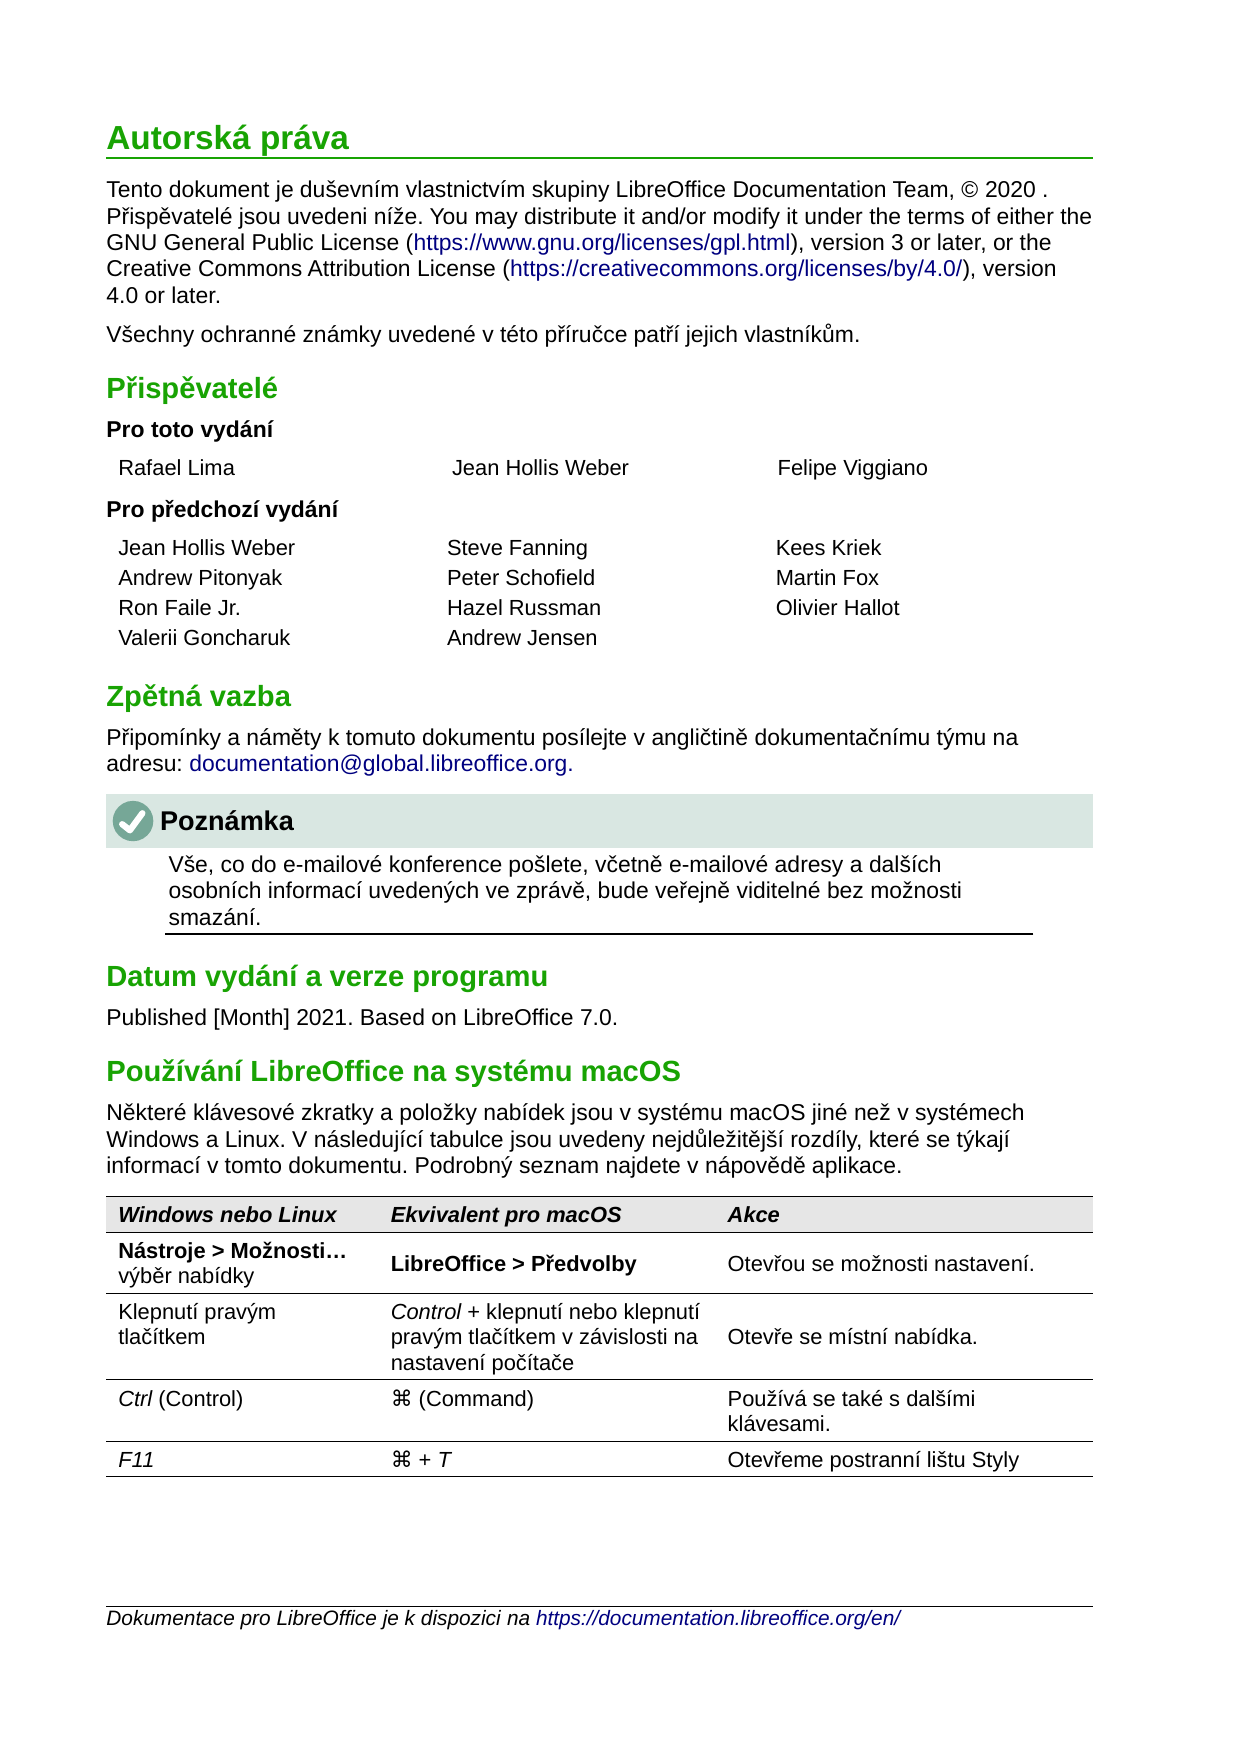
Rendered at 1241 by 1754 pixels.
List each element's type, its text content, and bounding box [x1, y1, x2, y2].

table_cell Otevřou se možnosti nastavení. [716, 1233, 1093, 1293]
table_cell [764, 625, 1093, 655]
table_cell Ctrl (Control) [106, 1380, 379, 1441]
text Published [Month] 2021. Based on LibreOffice 7.0. [106, 1004, 1093, 1030]
subtitle Zpětná vazba [106, 678, 1093, 712]
text Pro předchozí vydání [106, 496, 1093, 523]
table_cell Martin Fox [764, 565, 1093, 595]
table_cell Andrew Jensen [435, 625, 764, 655]
table_cell ⌘ + T [379, 1442, 716, 1476]
table_cell Otevřeme postranní lištu Styly [716, 1442, 1093, 1476]
table_cell F11 [106, 1442, 379, 1476]
table_cell Klepnutí pravým tlačítkem [106, 1294, 379, 1379]
text Všechny ochranné známky uvedené v této příručce patří jejich vlastníkům. [106, 321, 1093, 347]
text Pro toto vydání [106, 416, 1093, 442]
table_header Jean Hollis Weber [106, 535, 435, 565]
subtitle Přispěvatelé [106, 371, 1093, 404]
table_header Steve Fanning [435, 535, 764, 565]
table_header Jean Hollis Weber [440, 455, 766, 485]
subtitle Autorská práva [106, 118, 1093, 157]
text Tento dokument je duševním vlastnictvím skupiny LibreOffice Documentation Team, © 2020 . Přispěvatelé jsou uvedeni níže. You may distribute it and/or modify it under the terms of either the GNU General Public License (https://www.gnu.org/licenses/gpl.html), version 3 or later, or the Creative Commons Attribution License (https://creativecommons.org/licenses/by/4.0/), version 4.0 or later. [106, 176, 1093, 308]
table_header Ekvivalent pro macOS [379, 1197, 716, 1232]
table_cell Valerii Goncharuk [106, 625, 435, 655]
subtitle Poznámka [106, 794, 1093, 848]
table_cell Používá se také s dalšími klávesami. [716, 1380, 1093, 1441]
table_cell Peter Schofield [435, 565, 764, 595]
text Vše, co do e-mailové konference pošlete, včetně e-mailové adresy a dalších osobních informací uvedených ve zprávě, bude veřejně viditelné bez možnosti smazání. [165, 848, 1033, 933]
table_cell LibreOffice > Předvolby [379, 1233, 716, 1293]
table_cell ⌘ (Command) [379, 1380, 716, 1441]
table_cell Ron Faile Jr. [106, 595, 435, 625]
text Některé klávesové zkratky a položky nabídek jsou v systému macOS jiné než v systémech Windows a Linux. V následující tabulce jsou uvedeny nejdůležitější rozdíly, které se týkají informací v tomto dokumentu. Podrobný seznam najdete v nápovědě aplikace. [106, 1099, 1093, 1178]
table_cell Hazel Russman [435, 595, 764, 625]
subtitle Používání LibreOffice na systému macOS [106, 1054, 1093, 1087]
table_cell Nástroje > Možnosti… výběr nabídky [106, 1233, 379, 1293]
table_header Felipe Viggiano [766, 455, 1093, 485]
text Připomínky a náměty k tomuto dokumentu posílejte v angličtině dokumentačnímu týmu na adresu: documentation@global.libreoffice.org. [106, 724, 1093, 777]
table_cell Olivier Hallot [764, 595, 1093, 625]
table_cell Control + klepnutí nebo klepnutí pravým tlačítkem v závislosti na nastavení počítače [379, 1294, 716, 1379]
subtitle Datum vydání a verze programu [106, 958, 1093, 992]
table_cell Andrew Pitonyak [106, 565, 435, 595]
table_header Kees Kriek [764, 535, 1093, 565]
table_header Rafael Lima [106, 455, 440, 485]
table_header Akce [716, 1197, 1093, 1232]
table_header Windows nebo Linux [106, 1197, 379, 1232]
table_cell Otevře se místní nabídka. [716, 1294, 1093, 1379]
